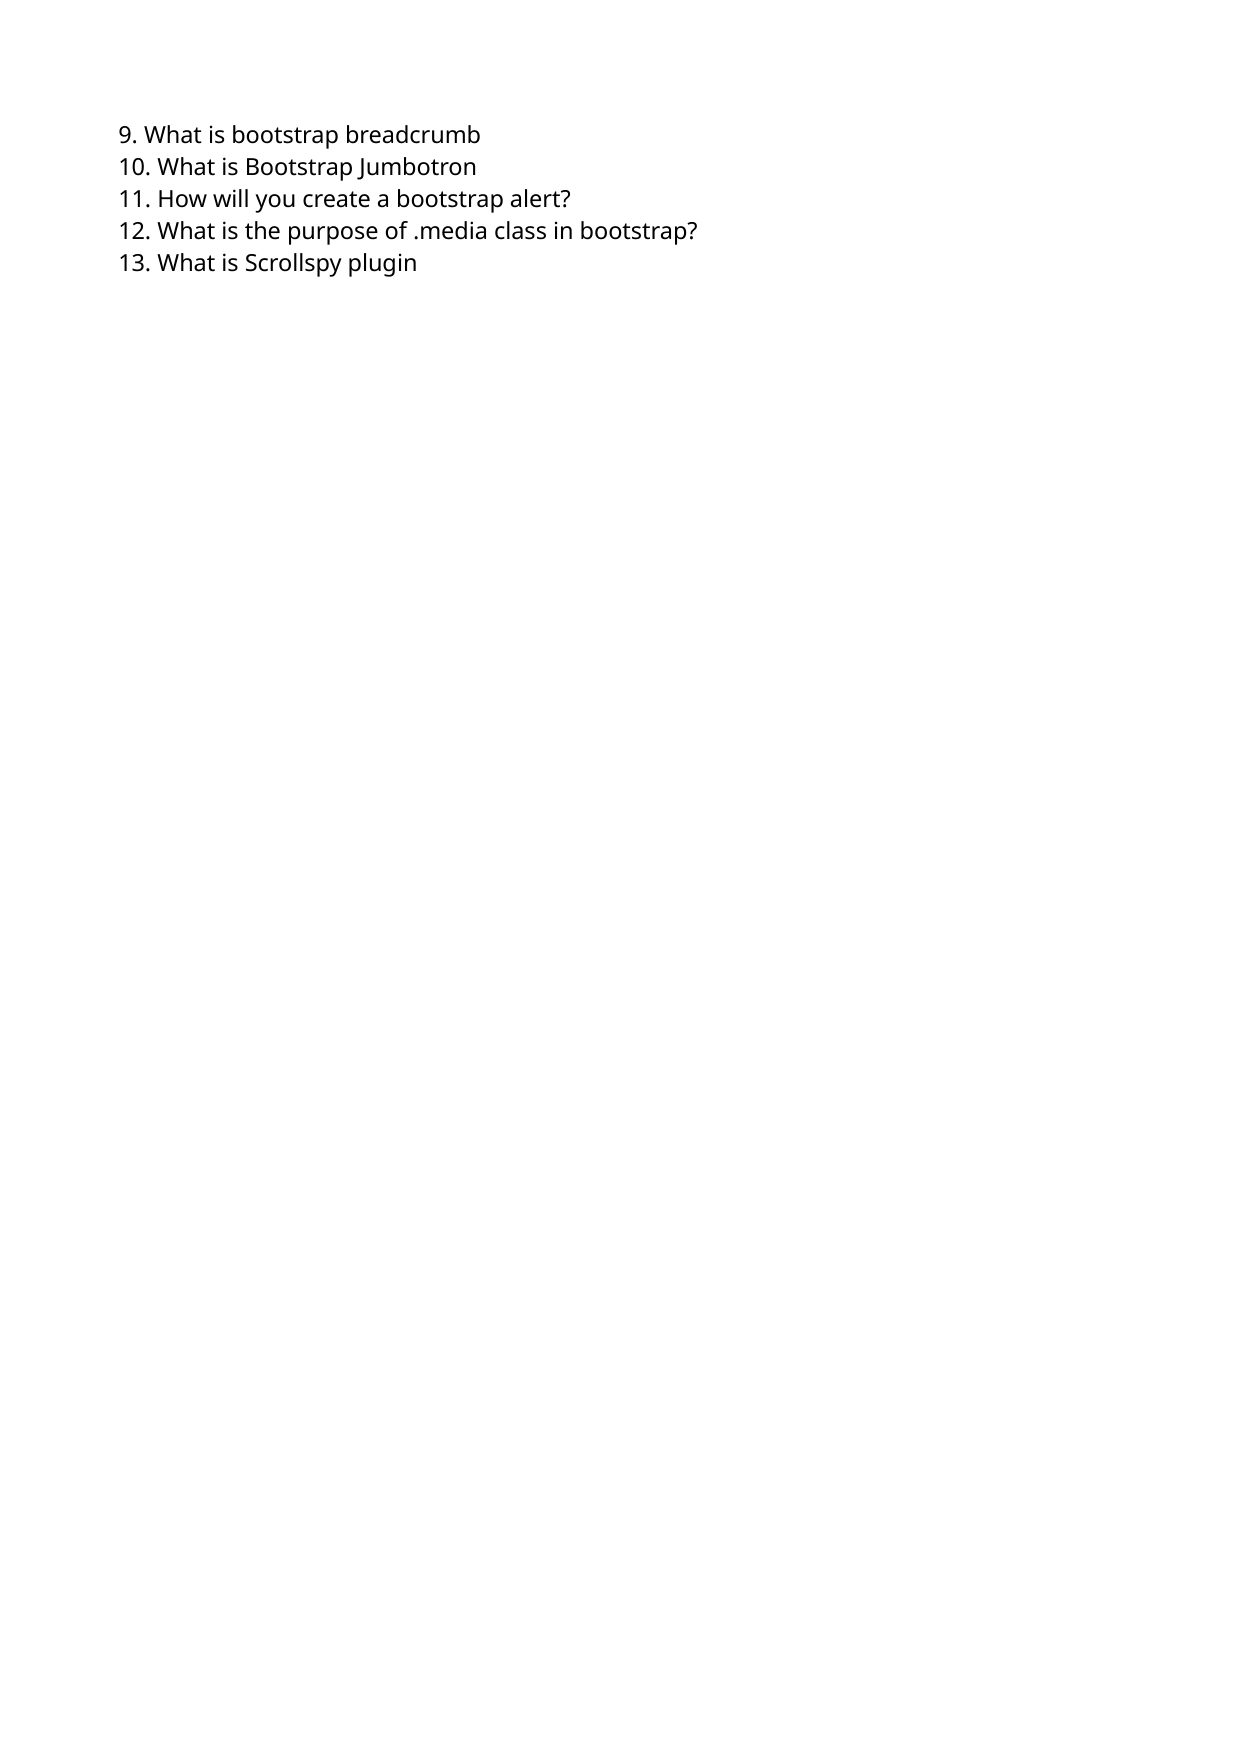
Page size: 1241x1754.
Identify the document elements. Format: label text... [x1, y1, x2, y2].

text 11. How will you create a bootstrap alert? [118, 182, 1122, 214]
text 10. What is Bootstrap Jumbotron [118, 150, 1122, 182]
text 13. What is Scrollspy plugin [118, 246, 1122, 278]
text 12. What is the purpose of .media class in bootstrap? [118, 214, 1122, 246]
text 9. What is bootstrap breadcrumb [118, 118, 1122, 150]
